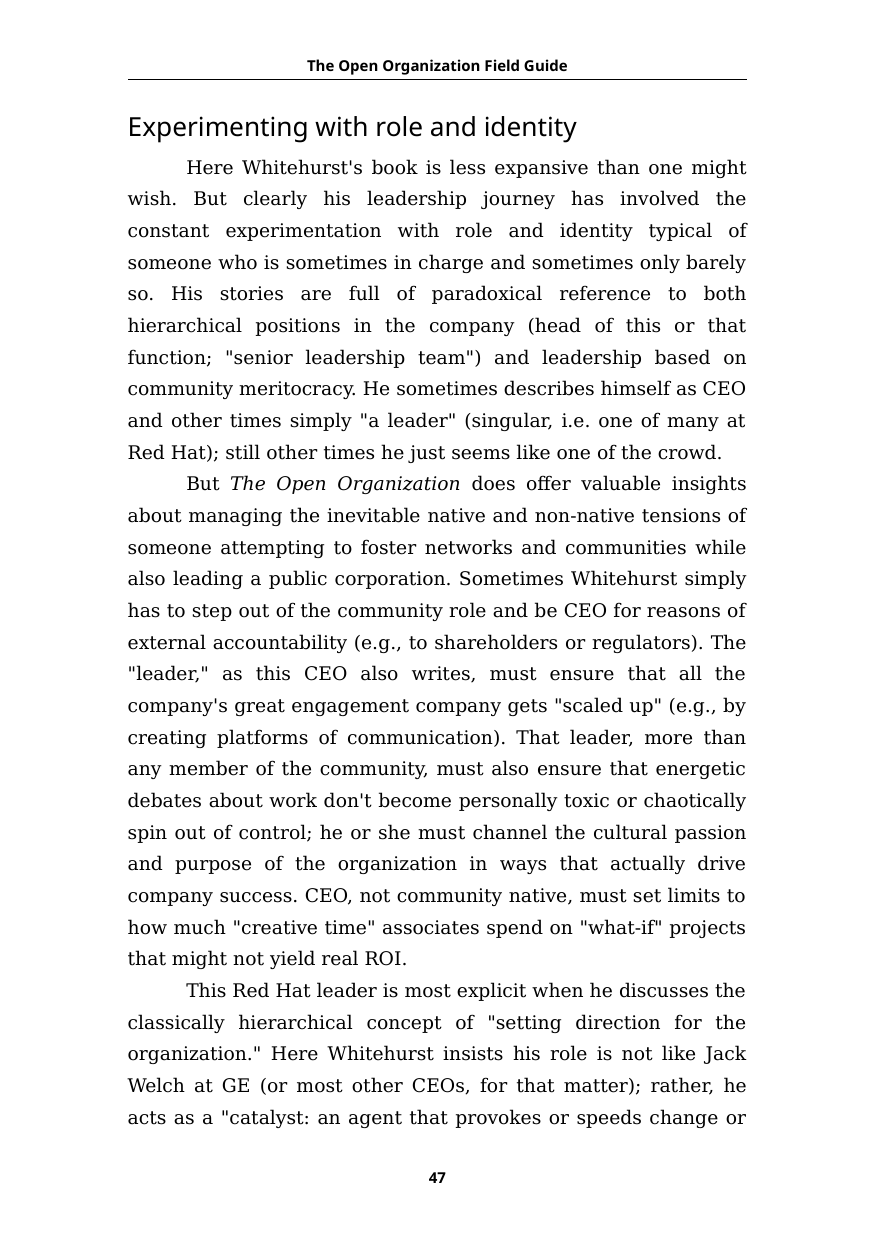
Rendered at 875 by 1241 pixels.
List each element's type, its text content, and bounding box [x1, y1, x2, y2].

text Here Whitehurst's book is less expansive than one might wish. But clearly his leadership journey has involved the constant experimentation with role and identity typical of someone who is sometimes in charge and sometimes only barely so. His stories are full of paradoxical reference to both hierarchical positions in the company (head of this or that function; "senior leadership team") and leadership based on community meritocracy. He sometimes describes himself as CEO and other times simply "a leader" (singular, i.e. one of many at Red Hat); still other times he just seems like one of the crowd. [127, 157, 747, 464]
subtitle Experimenting with role and identity [127, 108, 747, 144]
text But The Open Organization does offer valuable insights about managing the inevitable native and non-native tensions of someone attempting to foster networks and communities while also leading a public corporation. Sometimes Whitehurst simply has to step out of the community role and be CEO for reasons of external accountability (e.g., to shareholders or regulators). The "leader," as this CEO also writes, must ensure that all the company's great engagement company gets "scaled up" (e.g., by creating platforms of communication). That leader, more than any member of the community, must also ensure that energetic debates about work don't become personally toxic or chaotically spin out of control; he or she must channel the cultural passion and purpose of the organization in ways that actually drive company success. CEO, not community native, must set limits to how much "creative time" associates spend on "what-if" projects that might not yield real ROI. [127, 473, 747, 970]
text This Red Hat leader is most explicit when he discusses the classically hierarchical concept of "setting direction for the organization." Here Whitehurst insists his role is not like Jack Welch at GE (or most other CEOs, for that matter); rather, he acts as a "catalyst: an agent that provokes or speeds change or [127, 980, 747, 1129]
